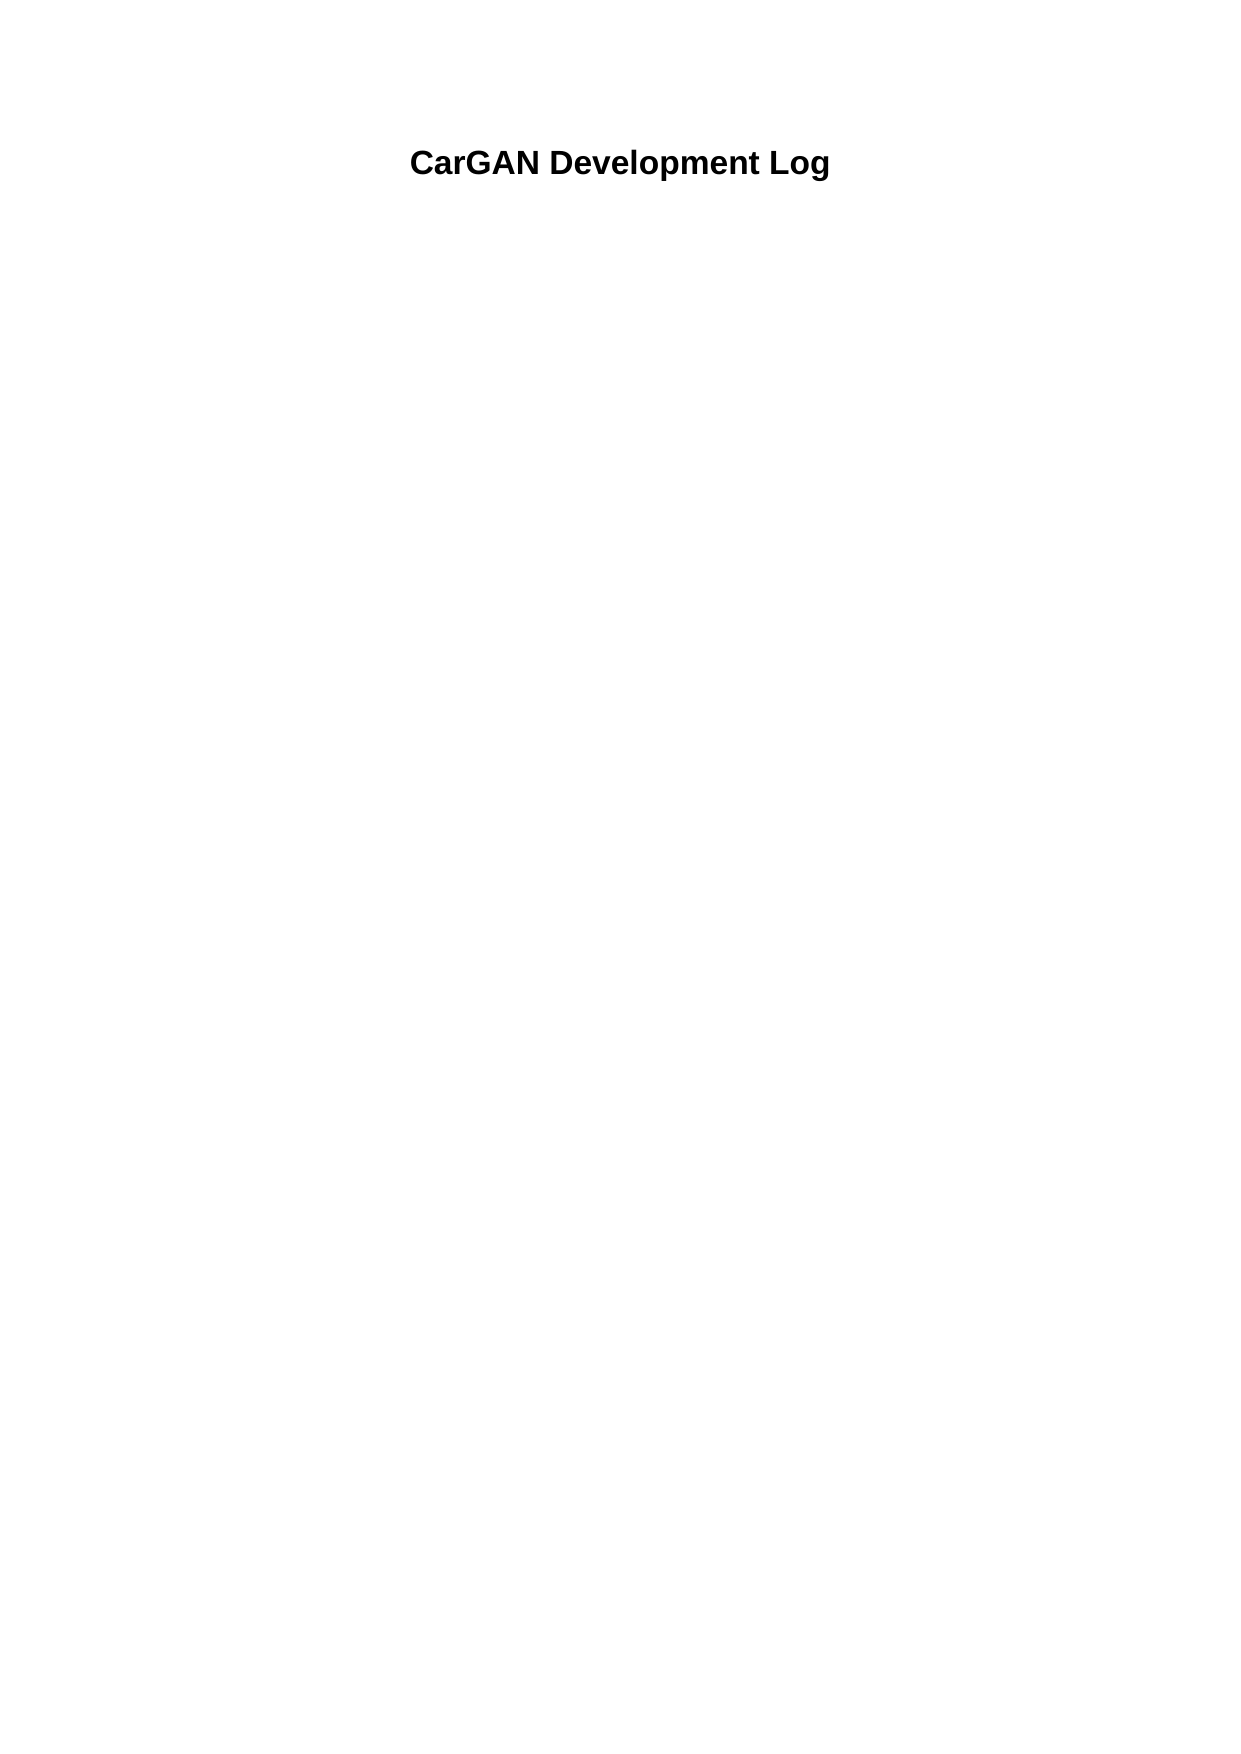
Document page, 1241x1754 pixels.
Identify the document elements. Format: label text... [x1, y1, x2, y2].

subtitle CarGAN Development Log [118, 143, 1122, 182]
